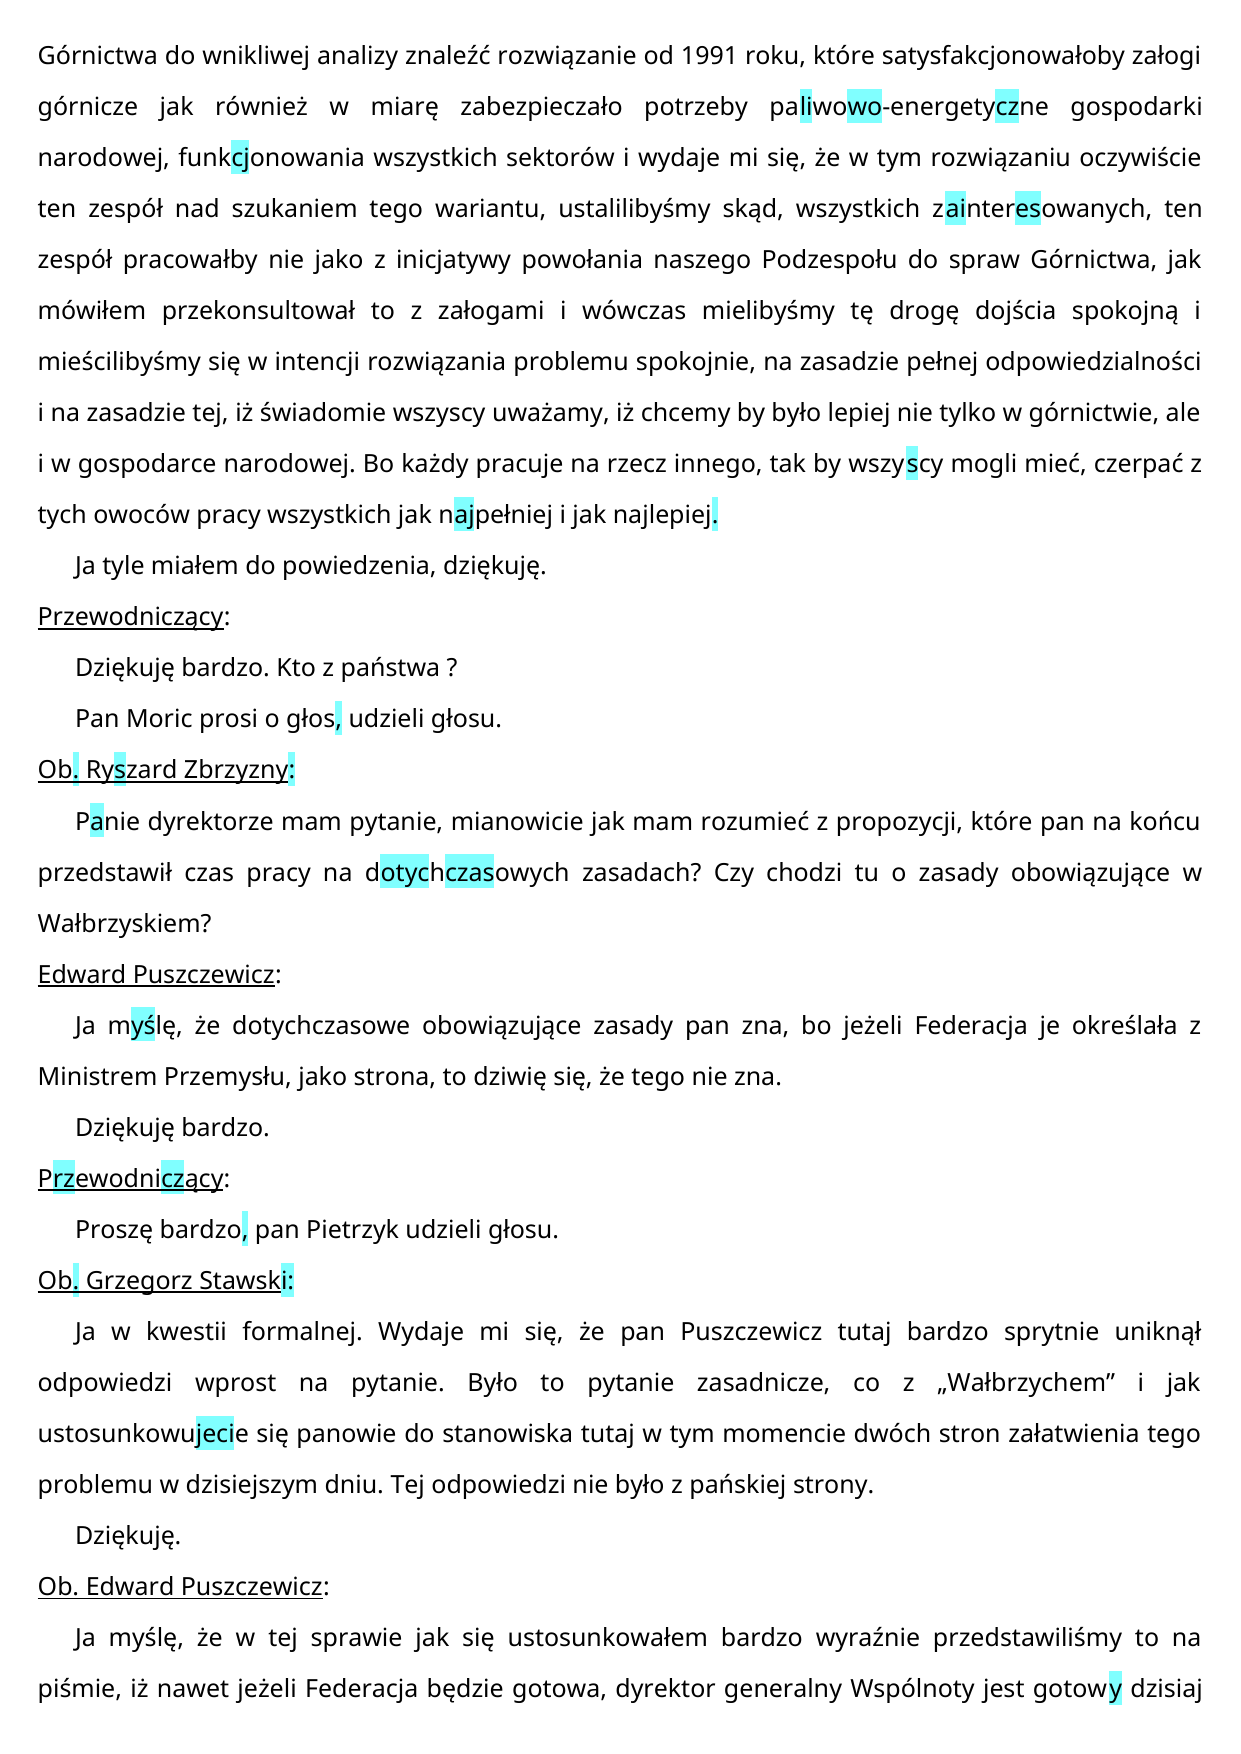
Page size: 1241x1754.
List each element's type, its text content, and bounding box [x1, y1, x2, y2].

text Przewodniczący: [37, 599, 1203, 633]
text Pan Moric prosi o głos, udzieli głosu. [37, 701, 1203, 735]
text Dziękuję bardzo. [37, 1109, 1203, 1143]
text Proszę bardzo, pan Pietrzyk udzieli głosu. [37, 1211, 1203, 1246]
text Ob. Ryszard Zbrzyzny: [37, 752, 1203, 786]
text Dziękuję bardzo. Kto z państwa ? [37, 650, 1203, 684]
text Ob. Grzegorz Stawski: [37, 1262, 1203, 1297]
text Ja myślę, że w tej sprawie jak się ustosunkowałem bardzo wyraźnie przedstawiliśmy to na piśmie, iż nawet jeżeli Federacja będzie gotowa, dyrektor generalny Wspólnoty jest gotowy dzisiaj [37, 1620, 1203, 1705]
text Dziękuję. [37, 1518, 1203, 1552]
text Ja w kwestii formalnej. Wydaje mi się, że pan Puszczewicz tutaj bardzo sprytnie uniknął odpowiedzi wprost na pytanie. Było to pytanie zasadnicze, co z „Wałbrzychem” i jak ustosunkowujecie się panowie do stanowiska tutaj w tym momencie dwóch stron załatwienia tego problemu w dzisiejszym dniu. Tej odpowiedzi nie było z pańskiej strony. [37, 1313, 1203, 1501]
text Ob. Edward Puszczewicz: [37, 1569, 1203, 1603]
text Ja myślę, że dotychczasowe obowiązujące zasady pan zna, bo jeżeli Federacja je określała z Ministrem Przemysłu, jako strona, to dziwię się, że tego nie zna. [37, 1007, 1203, 1092]
text Ja tyle miałem do powiedzenia, dziękuję. [37, 548, 1203, 582]
text Górnictwa do wnikliwej analizy znaleźć rozwiązanie od 1991 roku, które satysfakcjonowałoby załogi górnicze jak również w miarę zabezpieczało potrzeby paliwowo-energetyczne gospodarki narodowej, funkcjonowania wszystkich sektorów i wydaje mi się, że w tym rozwiązaniu oczywiście ten zespół nad szukaniem tego wariantu, ustalilibyśmy skąd, wszystkich zainteresowanych, ten zespół pracowałby nie jako z inicjatywy powołania naszego Podzespołu do spraw Górnictwa, jak mówiłem przekonsultował to z załogami i wówczas mielibyśmy tę drogę dojścia spokojną i mieścilibyśmy się w intencji rozwiązania problemu spokojnie, na zasadzie pełnej odpowiedzialności i na zasadzie tej, iż świadomie wszyscy uważamy, iż chcemy by było lepiej nie tylko w górnictwie, ale i w gospodarce narodowej. Bo każdy pracuje na rzecz innego, tak by wszyscy mogli mieć, czerpać z tych owoców pracy wszystkich jak najpełniej i jak najlepiej. [37, 37, 1203, 531]
text Przewodniczący: [37, 1160, 1203, 1194]
text Panie dyrektorze mam pytanie, mianowicie jak mam rozumieć z propozycji, które pan na końcu przedstawił czas pracy na dotychczasowych zasadach? Czy chodzi tu o zasady obowiązujące w Wałbrzyskiem? [37, 803, 1203, 939]
text Edward Puszczewicz: [37, 956, 1203, 990]
